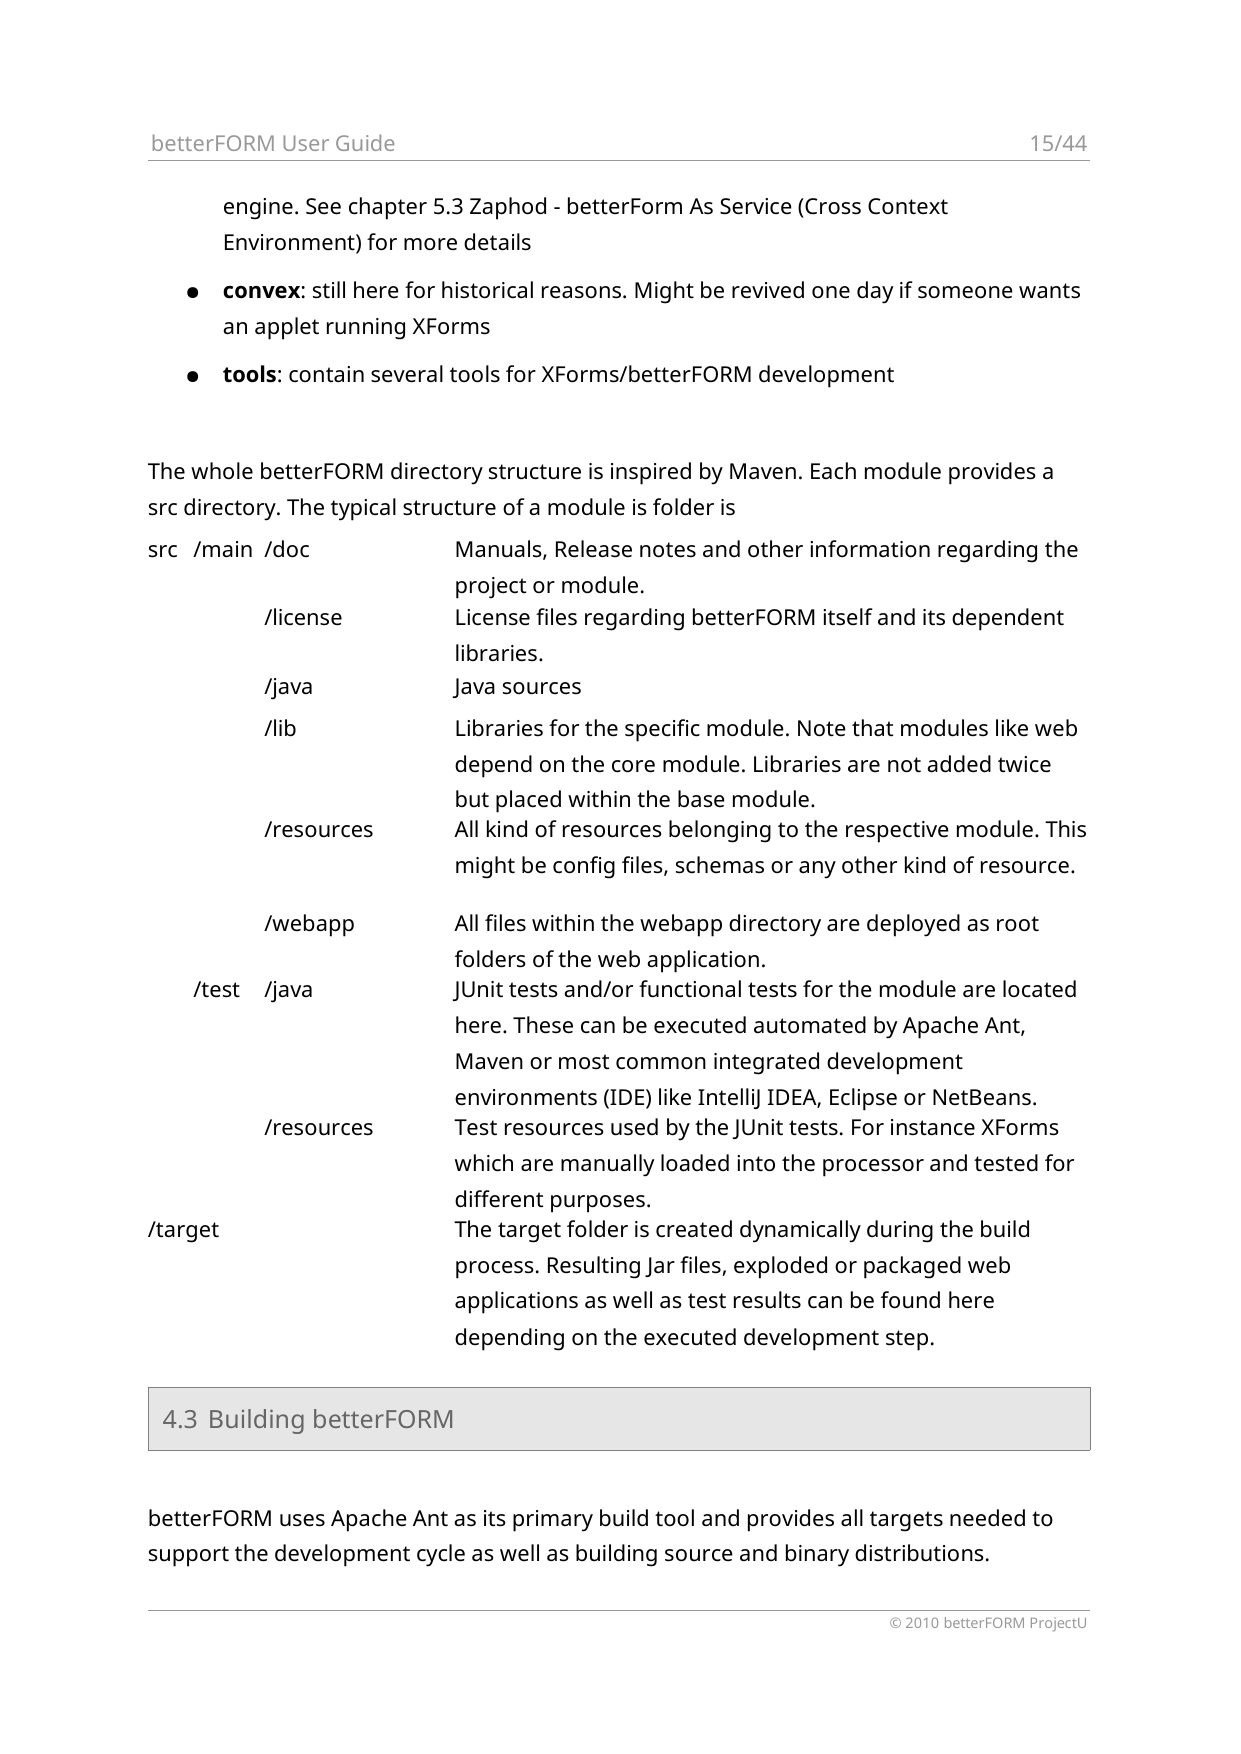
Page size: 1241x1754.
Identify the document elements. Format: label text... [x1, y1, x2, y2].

table_cell [193, 671, 264, 712]
table_header src [148, 534, 193, 601]
table_cell JUnit tests and/or functional tests for the module are located here. These can be executed automated by Apache Ant, Maven or most common integrated development environments (IDE) like IntelliJ IDEA, Eclipse or NetBeans. [454, 974, 1094, 1112]
table_cell [148, 814, 193, 908]
table_header /doc [264, 534, 454, 601]
table_cell The target folder is created dynamically during the build process. Resulting Jar files, exploded or packaged web applications as well as test results can be found here depending on the executed development step. [454, 1214, 1094, 1351]
table_cell Test resources used by the JUnit tests. For instance XForms which are manually loaded into the processor and tested for different purposes. [454, 1112, 1094, 1213]
list engine. See chapter 5.3 Zaphod - betterForm As Service (Cross Context Environment) for more details [185, 191, 1090, 256]
text The whole betterFORM directory structure is inspired by Maven. Each module provides a src directory. The typical structure of a module is folder is [148, 456, 1090, 522]
table_cell Libraries for the specific module. Note that modules like web depend on the core module. Libraries are not added twice but placed within the base module. [454, 713, 1094, 814]
table_cell [148, 908, 193, 974]
table_cell [148, 671, 193, 712]
table_cell /target [148, 1214, 264, 1351]
table_cell [148, 974, 193, 1112]
table_cell /java [264, 974, 454, 1112]
table_cell [193, 908, 264, 974]
table_cell /test [193, 974, 264, 1112]
table_cell License files regarding betterFORM itself and its dependent libraries. [454, 601, 1094, 671]
table_cell /webapp [264, 908, 454, 974]
table_cell [193, 713, 264, 814]
table_cell All files within the webapp directory are deployed as root folders of the web application. [454, 908, 1094, 974]
table_cell [193, 601, 264, 671]
list tools: contain several tools for XForms/betterFORM development [185, 359, 1090, 389]
table_header Manuals, Release notes and other information regarding the project or module. [454, 534, 1094, 601]
table_header /main [193, 534, 264, 601]
table_cell /license [264, 601, 454, 671]
table_cell /java [264, 671, 454, 712]
table_cell [193, 1112, 264, 1213]
table_cell /resources [264, 814, 454, 908]
table_cell [148, 1112, 193, 1213]
text betterFORM uses Apache Ant as its primary build tool and provides all targets needed to support the development cycle as well as building source and binary distributions. [148, 1502, 1090, 1568]
table_cell [148, 713, 193, 814]
table_cell /resources [264, 1112, 454, 1213]
list convex: still here for historical reasons. Might be revived one day if someone wants an applet running XForms [185, 275, 1090, 341]
table_cell All kind of resources belonging to the respective module. This might be config files, schemas or any other kind of resource. [454, 814, 1094, 908]
subtitle Building betterFORM [149, 1388, 1090, 1450]
table_cell /lib [264, 713, 454, 814]
table_cell [264, 1214, 454, 1351]
table_cell [193, 814, 264, 908]
table_cell [148, 601, 193, 671]
table_cell Java sources [454, 671, 1094, 712]
